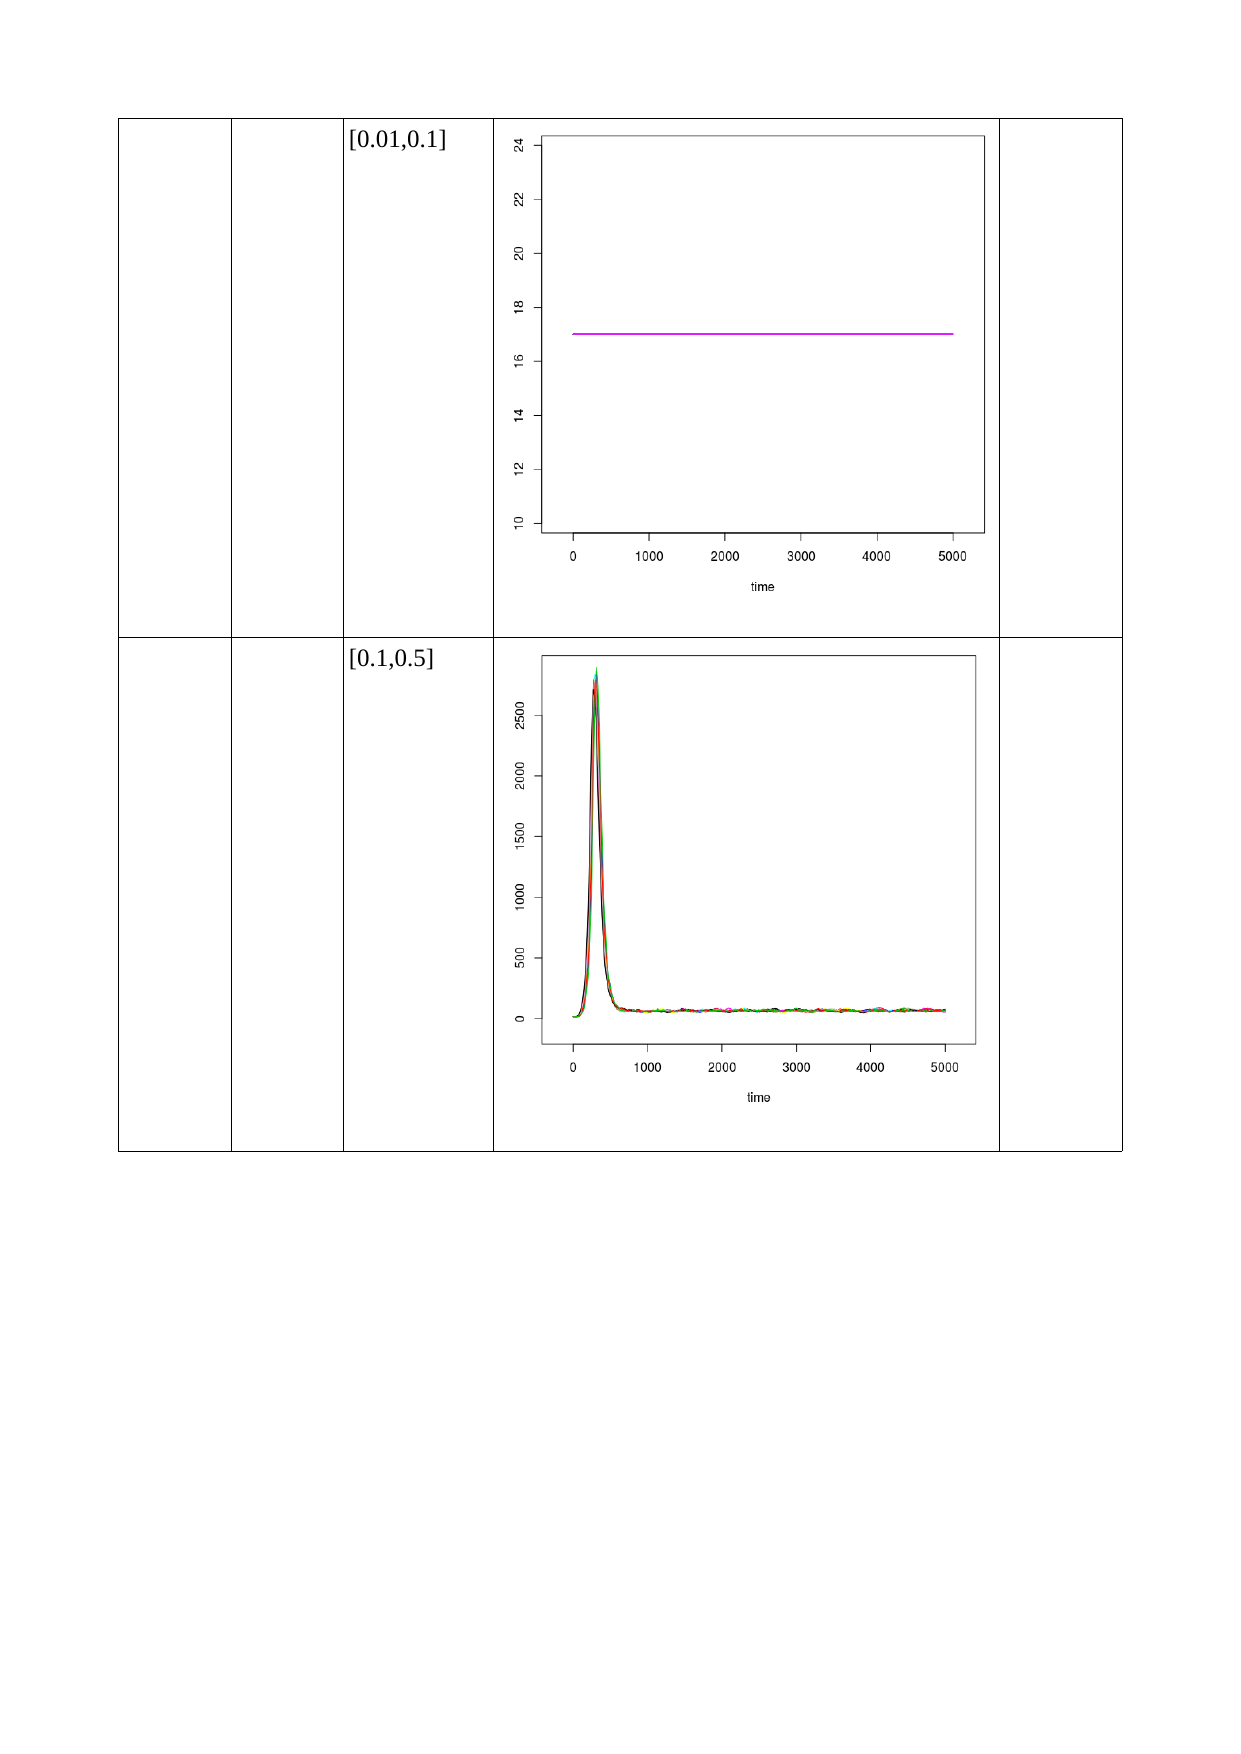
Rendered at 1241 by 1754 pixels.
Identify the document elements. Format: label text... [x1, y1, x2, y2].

table_cell [1000, 119, 1122, 637]
table_cell [232, 638, 343, 1151]
table_cell [232, 119, 343, 637]
table_cell [119, 638, 231, 1151]
picture [498, 123, 994, 603]
table_cell [494, 603, 999, 637]
table_cell [0.01,0.1] [344, 119, 493, 637]
table_cell [0.1,0.5] [344, 638, 493, 1151]
picture [498, 642, 994, 1117]
table_cell [494, 638, 999, 1151]
table_cell [1000, 638, 1122, 1151]
table_cell [119, 119, 231, 637]
table_cell [494, 119, 999, 602]
